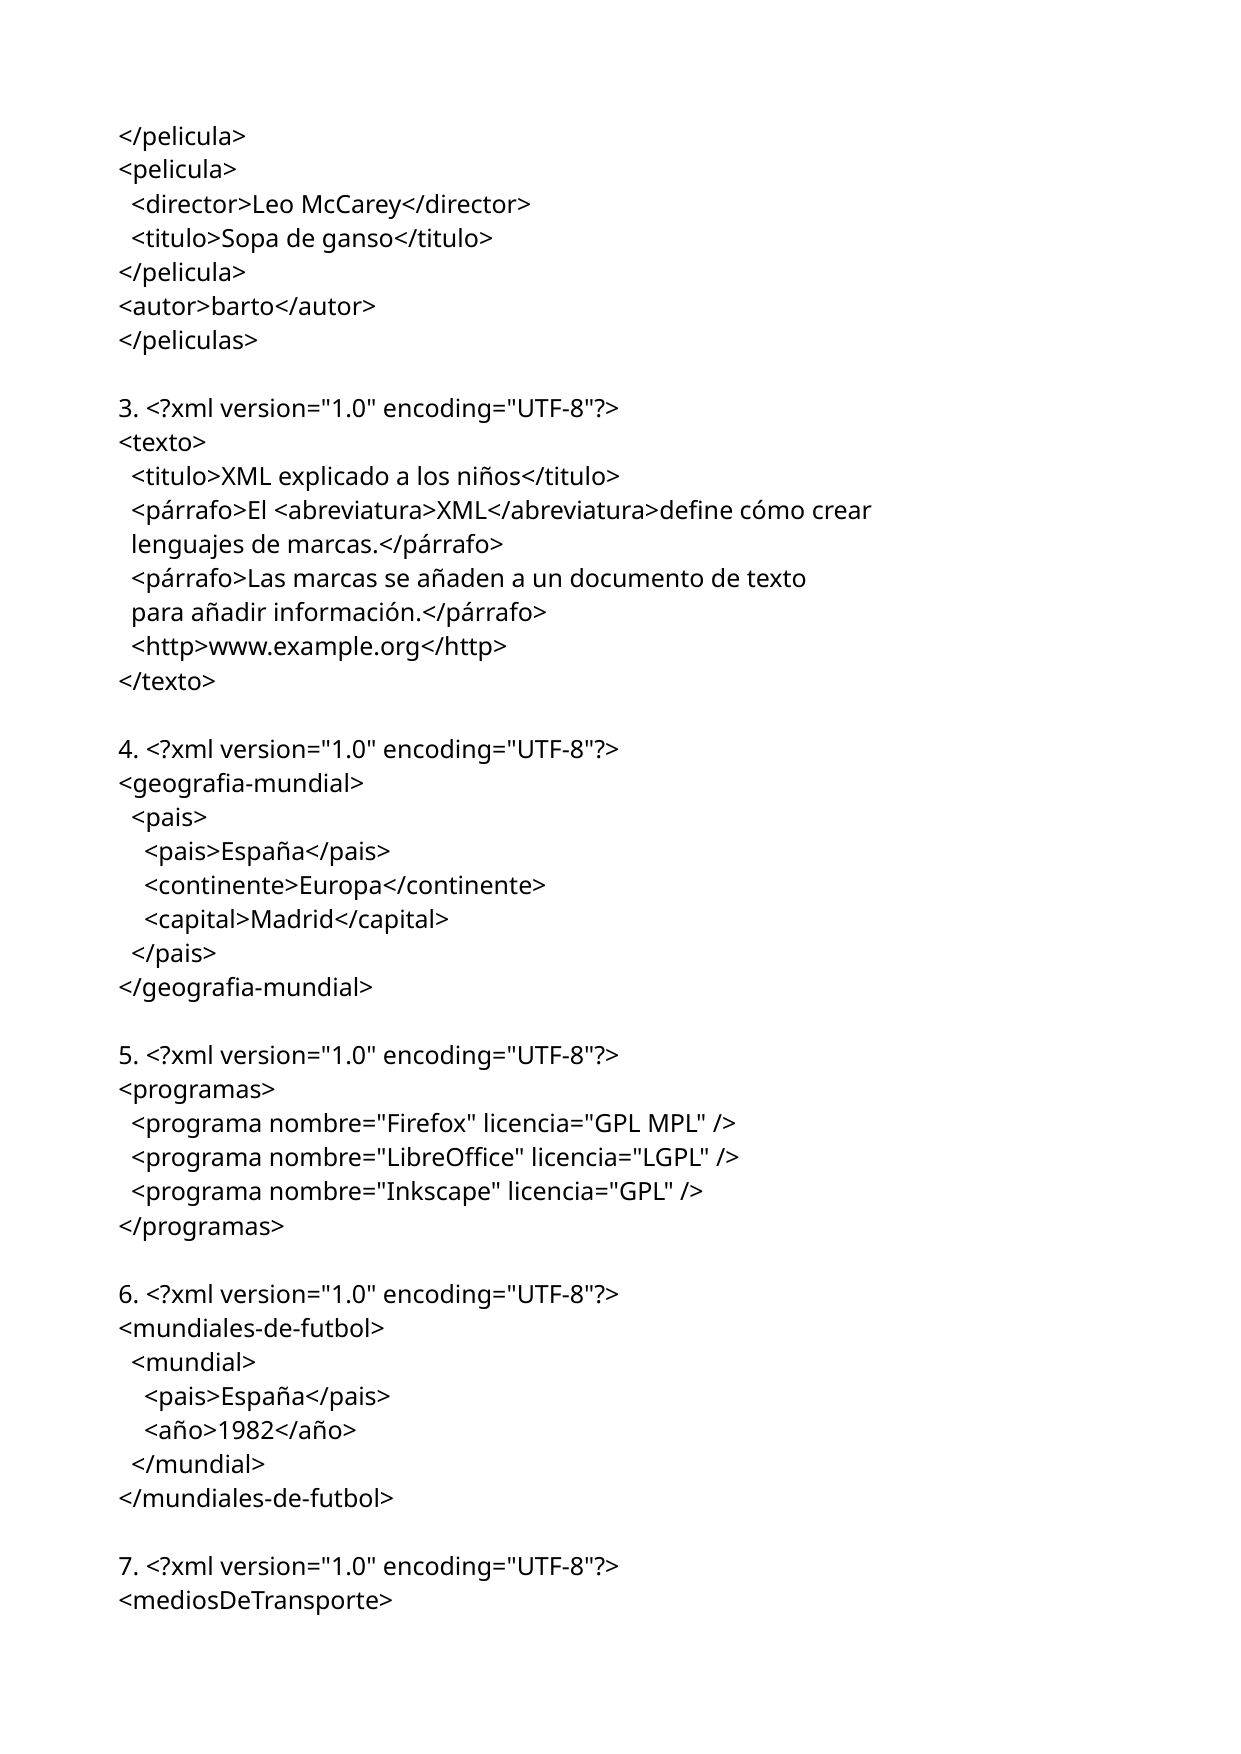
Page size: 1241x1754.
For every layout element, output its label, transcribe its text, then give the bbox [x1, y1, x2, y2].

text <año>1982</año> [118, 1412, 1122, 1447]
text </peliculas> [118, 322, 1122, 357]
text <mediosDeTransporte> [118, 1583, 1122, 1617]
text <párrafo>Las marcas se añaden a un documento de texto [118, 561, 1122, 595]
text 3. <?xml version="1.0" encoding="UTF-8"?> [118, 391, 1122, 425]
text </pelicula> [118, 254, 1122, 288]
text <continente>Europa</continente> [118, 867, 1122, 902]
text <mundial> [118, 1344, 1122, 1378]
text <pais> [118, 799, 1122, 833]
text <pais>España</pais> [118, 833, 1122, 867]
text <pelicula> [118, 152, 1122, 186]
text </texto> [118, 663, 1122, 697]
text </mundiales-de-futbol> [118, 1481, 1122, 1515]
text <director>Leo McCarey</director> [118, 186, 1122, 220]
text 6. <?xml version="1.0" encoding="UTF-8"?> [118, 1276, 1122, 1310]
text para añadir información.</párrafo> [118, 595, 1122, 629]
text <programa nombre="Inkscape" licencia="GPL" /> [118, 1174, 1122, 1208]
text </geografia-mundial> [118, 970, 1122, 1004]
text <programa nombre="Firefox" licencia="GPL MPL" /> [118, 1106, 1122, 1140]
text </pais> [118, 936, 1122, 970]
text <geografia-mundial> [118, 765, 1122, 799]
text lenguajes de marcas.</párrafo> [118, 527, 1122, 561]
text </mundial> [118, 1447, 1122, 1481]
text <autor>barto</autor> [118, 288, 1122, 322]
text <programas> [118, 1072, 1122, 1106]
text <mundiales-de-futbol> [118, 1310, 1122, 1344]
text </pelicula> [118, 118, 1122, 152]
text <programa nombre="LibreOffice" licencia="LGPL" /> [118, 1140, 1122, 1174]
text <pais>España</pais> [118, 1378, 1122, 1412]
text <http>www.example.org</http> [118, 629, 1122, 663]
text <párrafo>El <abreviatura>XML</abreviatura>define cómo crear [118, 493, 1122, 527]
text 5. <?xml version="1.0" encoding="UTF-8"?> [118, 1038, 1122, 1072]
text </programas> [118, 1208, 1122, 1242]
text 4. <?xml version="1.0" encoding="UTF-8"?> [118, 731, 1122, 765]
text 7. <?xml version="1.0" encoding="UTF-8"?> [118, 1549, 1122, 1583]
text <titulo>Sopa de ganso</titulo> [118, 220, 1122, 254]
text <texto> [118, 425, 1122, 459]
text <titulo>XML explicado a los niños</titulo> [118, 459, 1122, 493]
text <capital>Madrid</capital> [118, 902, 1122, 936]
